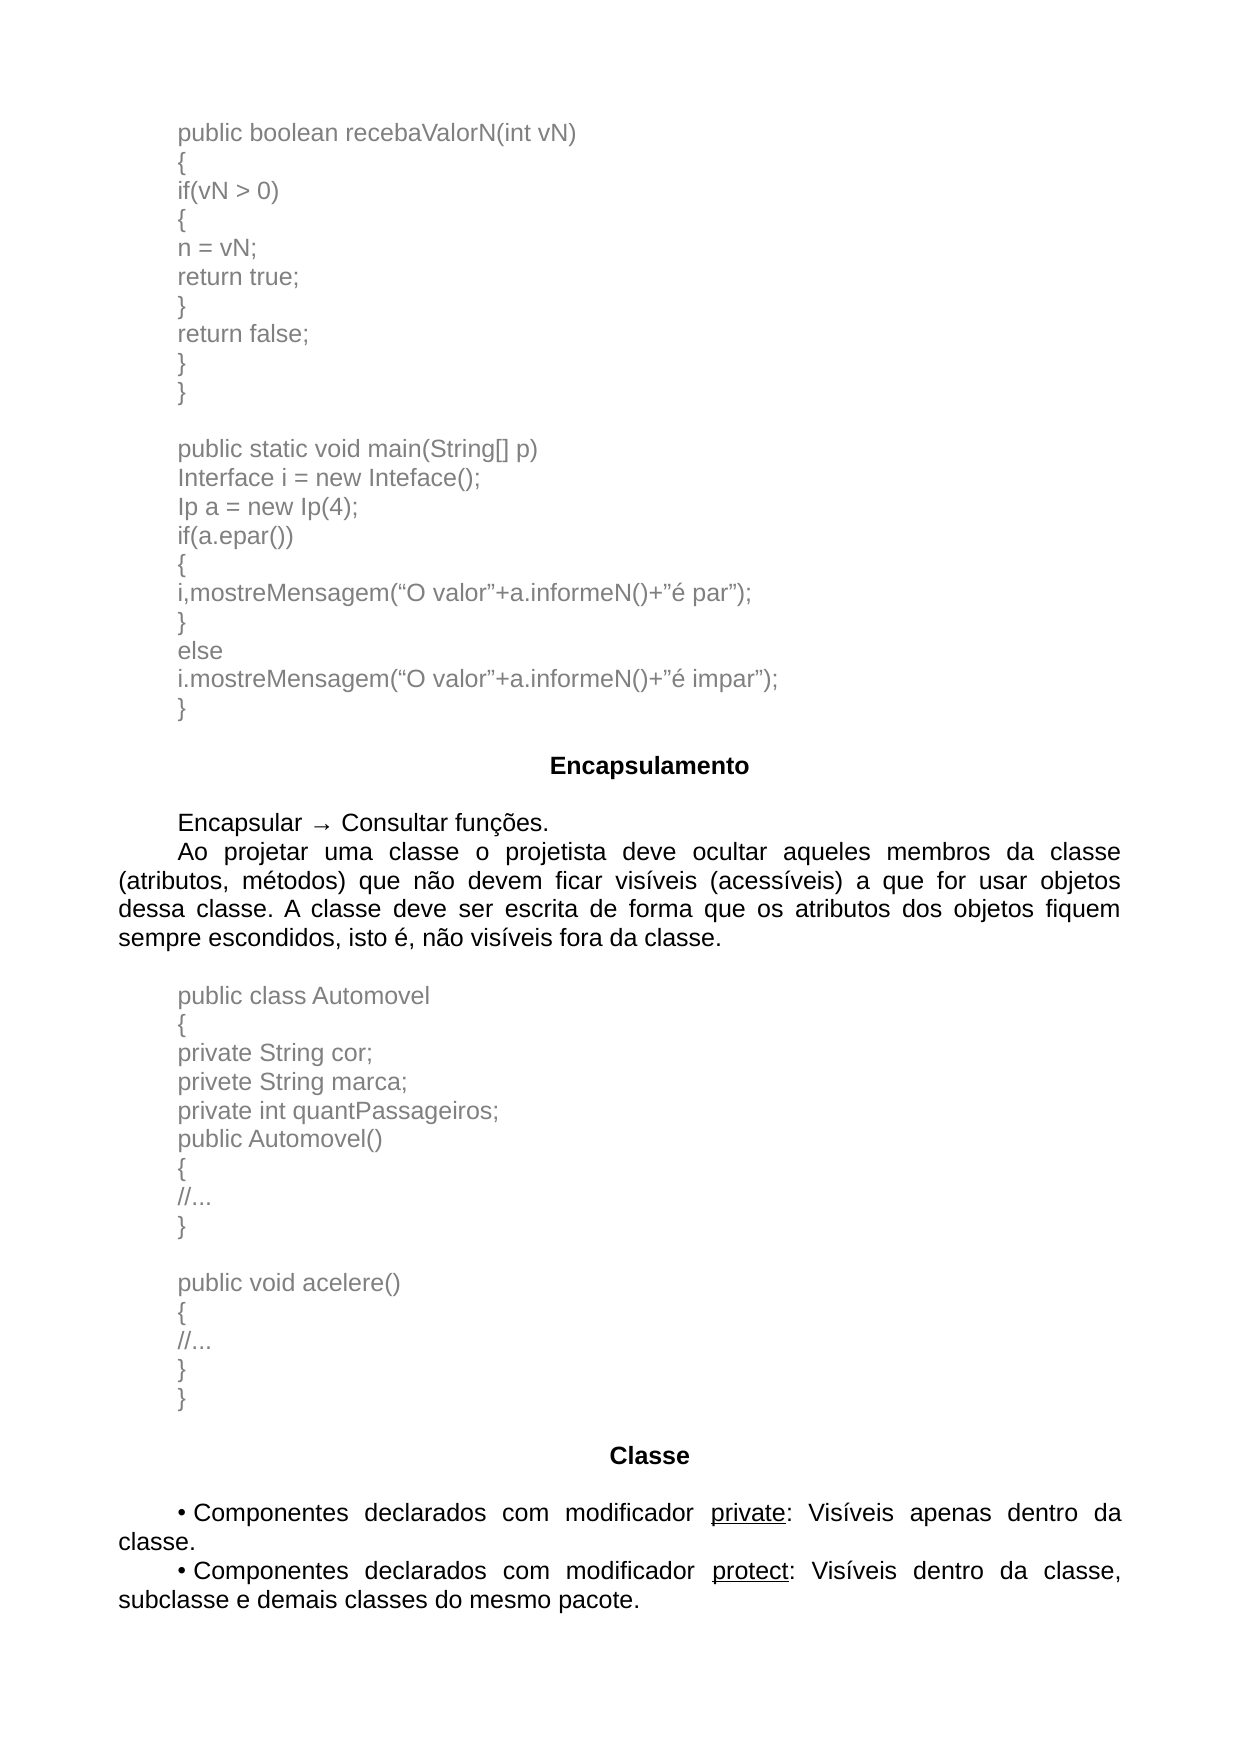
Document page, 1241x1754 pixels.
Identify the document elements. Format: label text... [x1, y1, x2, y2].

text Ip a = new Ip(4); [118, 492, 1122, 521]
text } [118, 1211, 1122, 1239]
text Encapsulamento [118, 751, 1122, 779]
text if(a.epar()) [118, 521, 1122, 549]
text { [118, 1009, 1122, 1038]
text i,mostreMensagem(“O valor”+a.informeN()+”é par”); [118, 578, 1122, 607]
text public static void main(String[] p) [118, 434, 1122, 463]
text i.mostreMensagem(“O valor”+a.informeN()+”é impar”); [118, 664, 1122, 693]
text //... [118, 1326, 1122, 1354]
text public boolean recebaValorN(int vN) [118, 118, 1122, 147]
text privete String marca; [118, 1067, 1122, 1096]
text public Automovel() [118, 1124, 1122, 1153]
text Encapsular → Consultar funções. [118, 808, 1122, 837]
text //... [118, 1182, 1122, 1211]
text { [118, 1297, 1122, 1326]
text } [118, 1383, 1122, 1412]
text } [118, 1354, 1122, 1383]
list Componentes declarados com modificador private: Visíveis apenas dentro da classe. [118, 1498, 1122, 1556]
text Classe [118, 1441, 1122, 1469]
text Interface i = new Inteface(); [118, 463, 1122, 492]
text private int quantPassageiros; [118, 1096, 1122, 1124]
text n = vN; [118, 233, 1122, 262]
text { [118, 204, 1122, 233]
text } [118, 607, 1122, 636]
text public void acelere() [118, 1268, 1122, 1297]
text } [118, 377, 1122, 406]
text { [118, 549, 1122, 578]
text } [118, 291, 1122, 319]
text else [118, 636, 1122, 664]
text } [118, 693, 1122, 722]
text if(vN > 0) [118, 176, 1122, 204]
text private String cor; [118, 1038, 1122, 1067]
list Componentes declarados com modificador protect: Visíveis dentro da classe, subclasse e demais classes do mesmo pacote. [118, 1556, 1122, 1613]
text Ao projetar uma classe o projetista deve ocultar aqueles membros da classe (atributos, métodos) que não devem ficar visíveis (acessíveis) a que for usar objetos dessa classe. A classe deve ser escrita de forma que os atributos dos objetos fiquem sempre escondidos, isto é, não visíveis fora da classe. [118, 837, 1122, 952]
text public class Automovel [118, 981, 1122, 1009]
text return false; [118, 319, 1122, 348]
text { [118, 147, 1122, 176]
text } [118, 348, 1122, 377]
text return true; [118, 262, 1122, 291]
text { [118, 1153, 1122, 1182]
